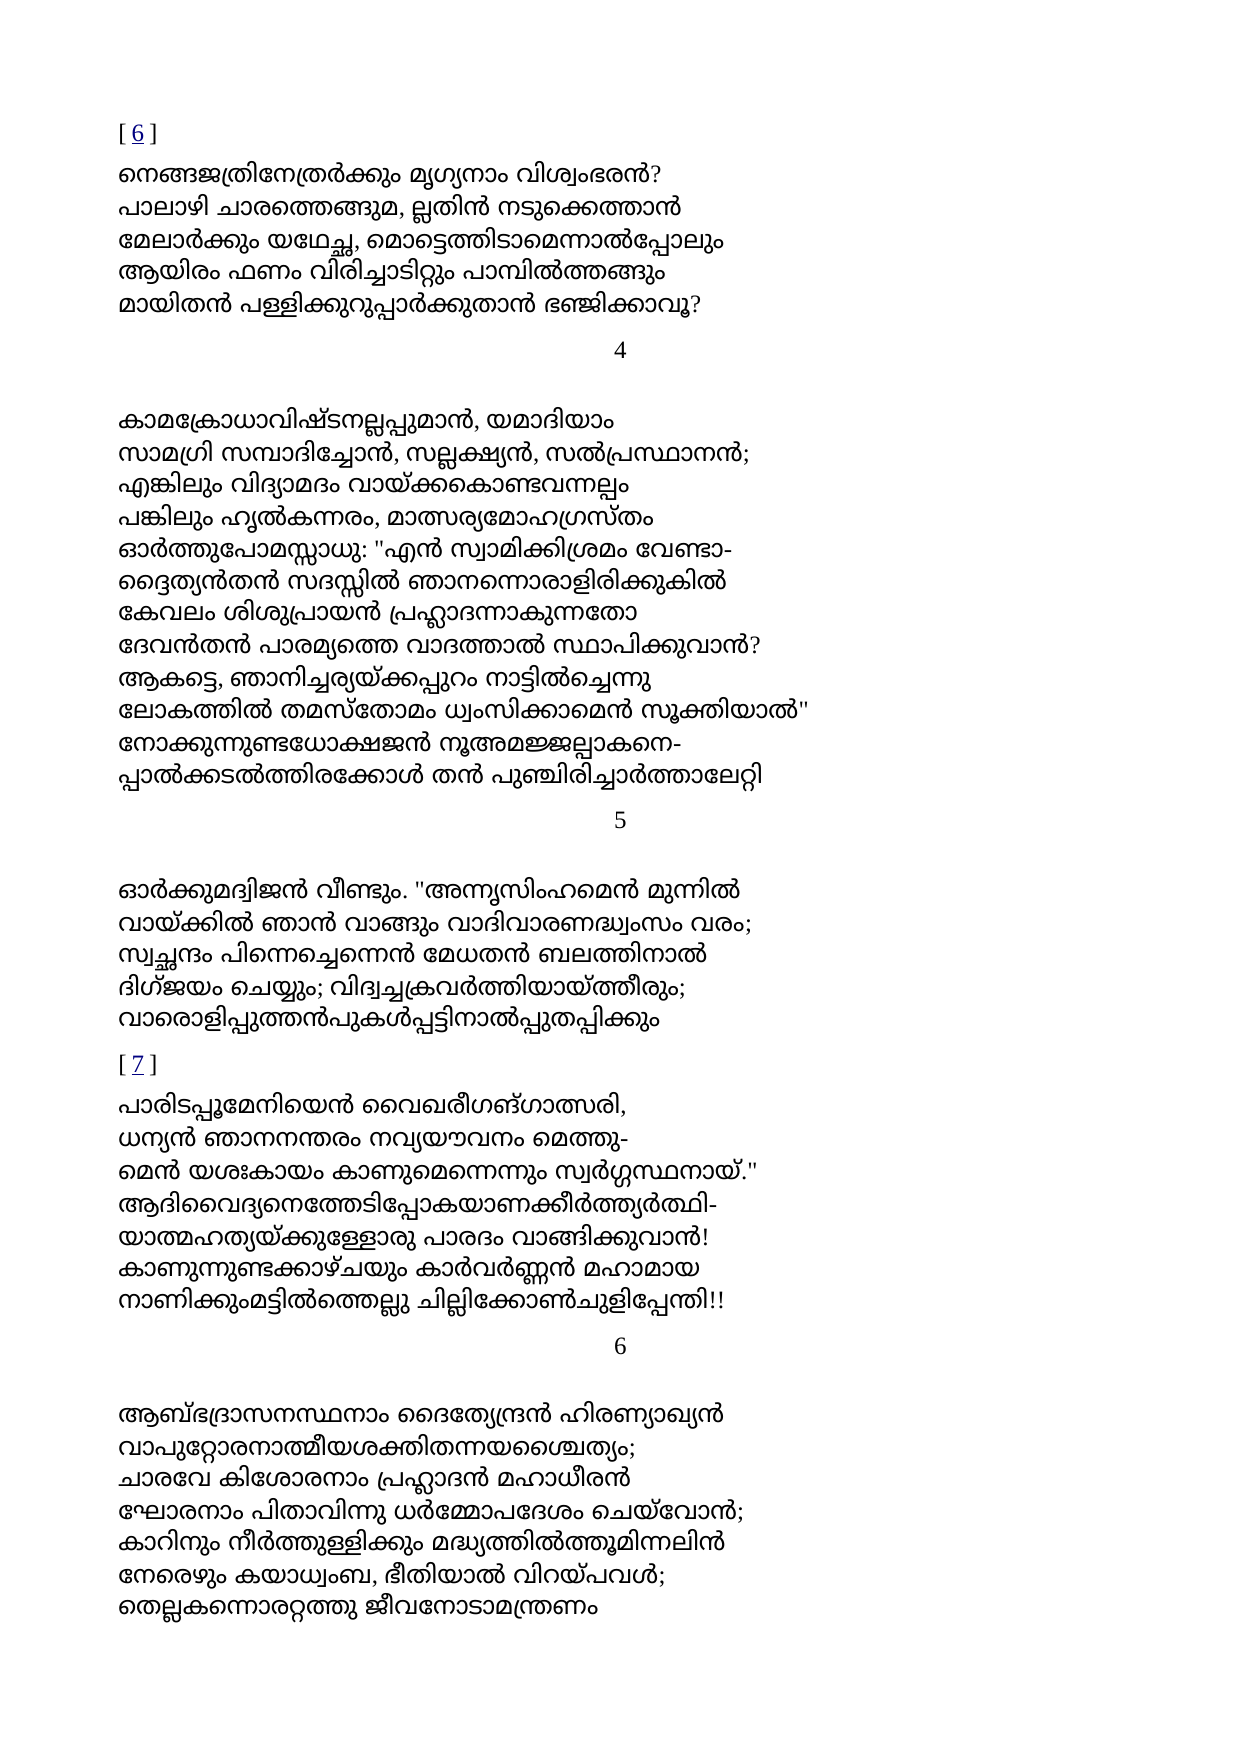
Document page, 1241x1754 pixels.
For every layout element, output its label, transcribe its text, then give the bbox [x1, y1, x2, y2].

text 4 [118, 335, 1122, 363]
text ആബ്ഭദ്രാസനസ്ഥനാം ദൈത്യേന്ദ്രൻ ഹിരണ്യാഖ്യൻ വാ‌പുറ്റോരനാത്മീയശക്തിതന്നയശ്ചൈത്യം; ചാരവേ കിശോരനാം പ്രഹ്ലാദൻ മഹാധീരൻ ഘോരനാം പിതാവിന്നു ധർമ്മോപദേശം ചെയ്‌വോൻ; കാറിനും നീർത്തുള്ളിക്കും മദ്ധ്യത്തിൽത്തൂമിന്നലിൻ നേരെഴും കയാധ്വംബ, ഭീതിയാൽ വിറയ്പവൾ; തെല്ലകന്നൊരറ്റത്തു ജീവനോടാമന്ത്രണം [118, 1372, 1122, 1624]
text 6 [118, 1331, 1122, 1360]
text പാരിടപ്പൂമേനിയെൻ വൈഖരീഗങ്ഗാത്സരി, ധന്യൻ ഞാനനന്തരം നവ്യയൗവനം മെത്തു- മെൻ യശഃകായം കാണുമെന്നെന്നും സ്വർഗ്ഗസ്ഥനായ്." ആദിവൈദ്യനെത്തേടിപ്പോകയാണക്കീർത്ത്യർത്ഥി- യാത്മഹത്യയ്ക്കുള്ളോരു പാരദം വാങ്ങിക്കുവാൻ! കാണുന്നുണ്ടക്കാഴ്ചയും കാർവർണ്ണൻ മഹാമായ നാണിക്കുംമട്ടിൽത്തെല്ലു ചില്ലിക്കോൺചുളിപ്പേന്തി!! [118, 1090, 1122, 1318]
text കാമക്രോധാവിഷ്ടനല്ലപ്പുമാൻ, യമാദിയാം സാമഗ്രി സമ്പാദിച്ചോൻ, സല്ലക്ഷ്യൻ, സൽപ്രസ്ഥാനൻ; എങ്കിലും വിദ്യാമദം വായ്ക്കകൊണ്ടവന്നല്പം പങ്കിലും ഹൃൽകന്നരം, മാത്സര്യമോഹഗ്രസ്തം ഓർത്തുപോമസ്സാധു: "എൻ സ്വാമിക്കിശ്രമം വേണ്ടാ- ദ്ദൈത്യൻതൻ സദസ്സിൽ ഞാനന്നൊരാളിരിക്കുകിൽ കേവലം ശിശുപ്രായൻ പ്രഹ്ലാദന്നാകുന്നതോ ദേവൻതൻ പാരമ്യത്തെ വാദത്താൽ സ്ഥാപിക്കുവാൻ? ആകട്ടെ, ഞാനിച്ചര്യയ്ക്കപ്പുറം നാട്ടിൽച്ചെന്നു ലോകത്തിൽ തമസ്തോമം ധ്വംസിക്കാമെൻ സൂക്തിയാൽ" നോക്കുന്നുണ്ടധോക്ഷജൻ നൂഅമജ്ജല്പാകനെ- പ്പാൽക്കടൽത്തിരക്കോൾ തൻ പുഞ്ചിരിച്ചാർത്താലേറ്റി [118, 376, 1122, 793]
text [ 7 ] [118, 1049, 1122, 1077]
text നെങ്ങജത്രിനേത്രർക്കും മൃഗ്യനാം വിശ്വംഭരൻ? പാലാഴി ചാരത്തെങ്ങുമ, ല്ലതിൻ നടുക്കെത്താൻ മേലാർക്കും യഥേച്ഛ, മൊട്ടെത്തിടാമെന്നാൽപ്പോലും ആയിരം ഫണം വിരിച്ചാടിറ്റും പാമ്പിൽത്തങ്ങും മായിതൻ പള്ളിക്കുറുപ്പാർക്കുതാൻ ഭഞ്ജിക്കാവൂ? [118, 159, 1122, 322]
text ഓർക്കുമദ്വിജൻ വീണ്ടും. "അന്നൃസിംഹമെൻ മുന്നിൽ വായ്ക്കിൽ ഞാൻ വാങ്ങും വാദിവാരണദ്ധ്വംസം വരം; സ്വച്ഛന്ദം പിന്നെച്ചെന്നെൻ മേധതൻ ബലത്തിനാൽ ദിഗ്ജയം ചെയ്യും; വിദ്വച്ചക്രവർത്തിയായ്ത്തീരും; വാരൊളിപ്പുത്തൻപുകൾപ്പട്ടിനാൽപ്പുതപ്പിക്കും [118, 846, 1122, 1036]
text [ 6 ] [118, 118, 1122, 147]
text 5 [118, 805, 1122, 834]
